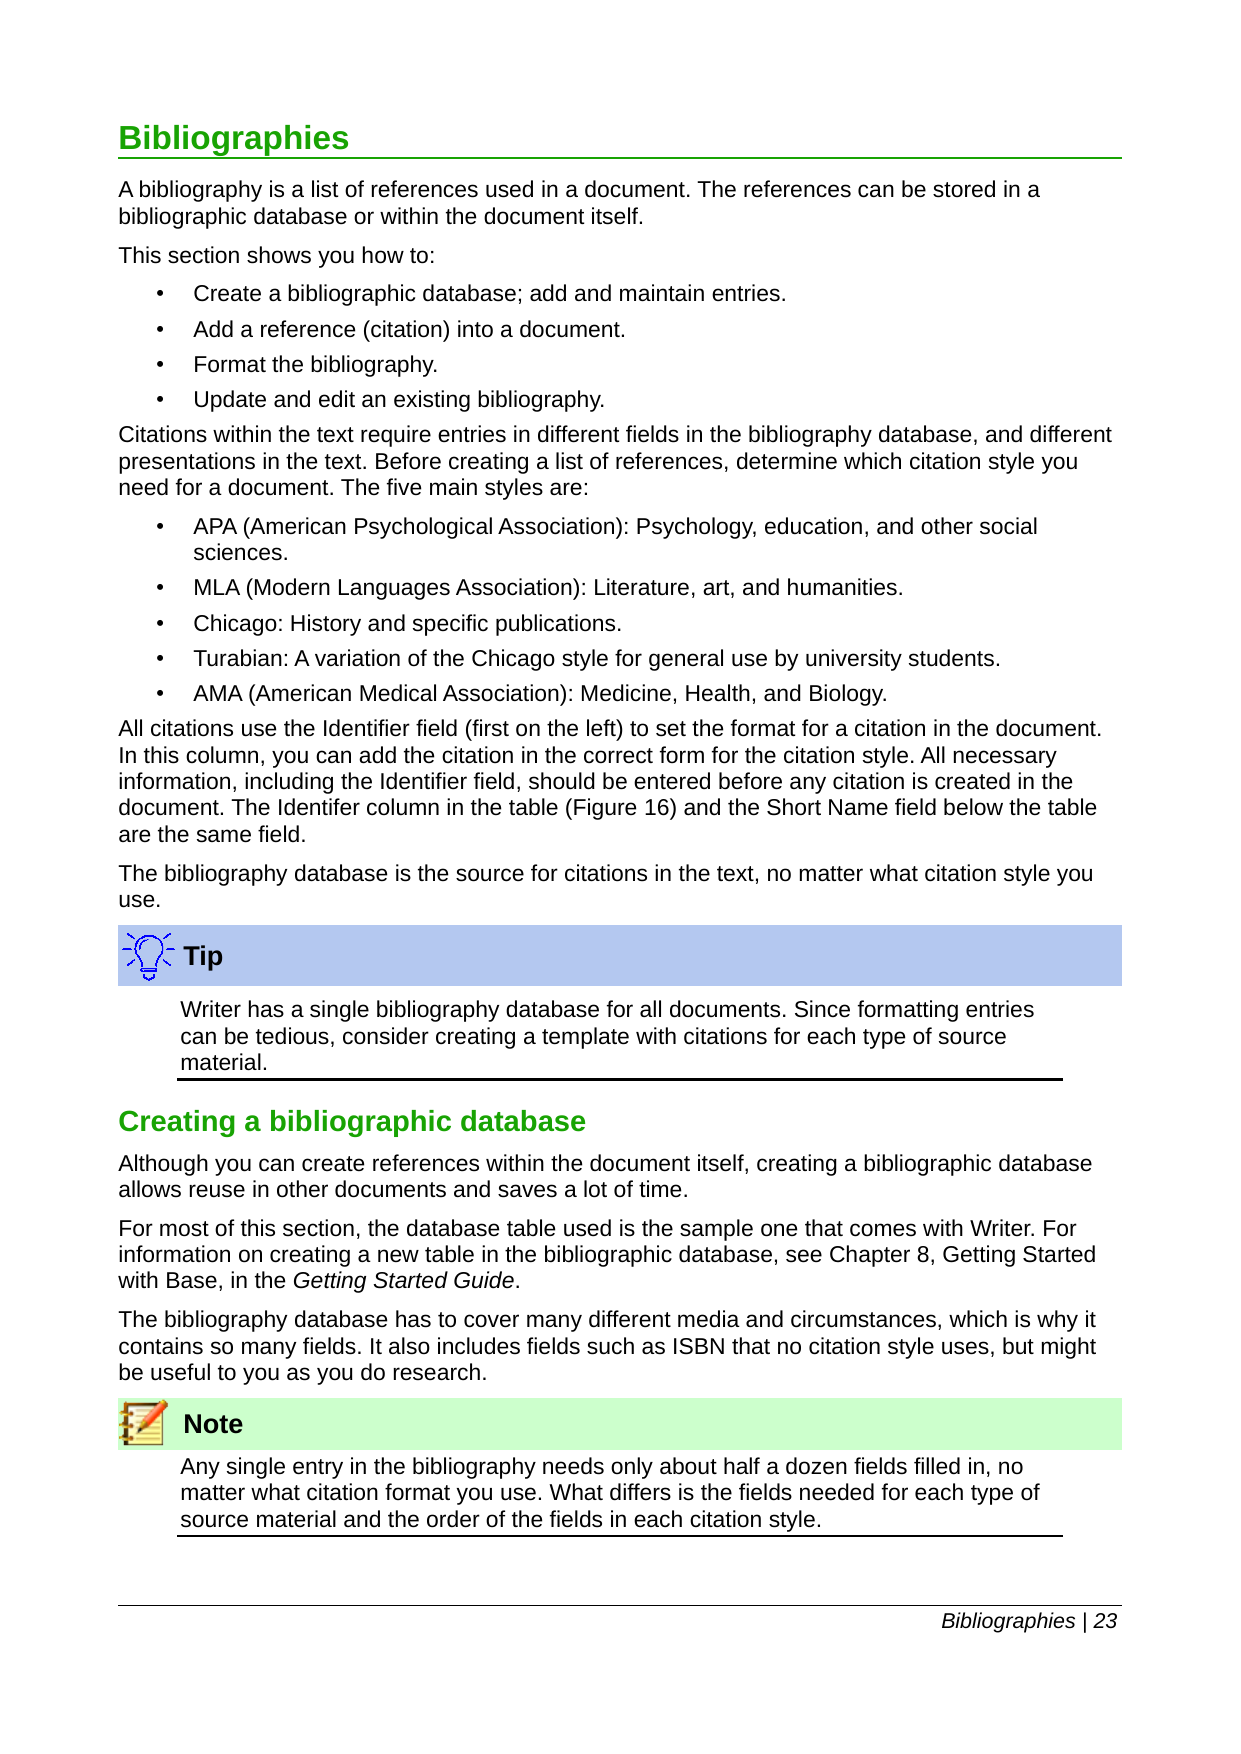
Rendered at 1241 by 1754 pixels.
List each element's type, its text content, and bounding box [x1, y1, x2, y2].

text A bibliography is a list of references used in a document. The references can be stored in a bibliographic database or within the document itself. [118, 176, 1122, 229]
subtitle Creating a bibliographic database [118, 1104, 1122, 1138]
subtitle Tip [118, 925, 1122, 986]
text Any single entry in the bibliography needs only about half a dozen fields filled in, no matter what citation format you use. What differs is the fields needed for each type of source material and the order of the fields in each citation style. [177, 1450, 1063, 1535]
list APA (American Psychological Association): Psychology, education, and other social sciences. [156, 513, 1122, 566]
text Writer has a single bibliography database for all documents. Since formatting entries can be tedious, consider creating a template with citations for each type of source material. [177, 993, 1063, 1078]
picture [119, 925, 179, 985]
text For most of this section, the database table used is the sample one that comes with Writer. For information on creating a new table in the bibliographic database, see Chapter 8, Getting Started with Base, in the Getting Started Guide. [118, 1215, 1122, 1294]
list Update and edit an existing bibliography. [156, 386, 1122, 412]
list This section shows you how to: [118, 242, 1122, 268]
text All citations use the Identifier field (first on the left) to set the format for a citation in the document. In this column, you can add the citation in the correct form for the citation style. All necessary information, including the Identifier field, should be entered before any citation is created in the document. The Identifer column in the table (Figure 16) and the Short Name field below the table are the same field. [118, 715, 1122, 847]
list Add a reference (citation) into a document. [156, 316, 1122, 342]
subtitle Note [118, 1398, 1122, 1450]
text The bibliography database has to cover many different media and circumstances, which is why it contains so many fields. It also includes fields such as ISBN that no citation style uses, but might be useful to you as you do research. [118, 1306, 1122, 1385]
list Format the bibliography. [156, 351, 1122, 377]
list Create a bibliographic database; add and maintain entries. [156, 280, 1122, 307]
list Chicago: History and specific publications. [156, 609, 1122, 636]
subtitle Bibliographies [118, 118, 1122, 157]
picture [119, 1398, 170, 1449]
text The bibliography database is the source for citations in the text, no matter what citation style you use. [118, 859, 1122, 912]
list Turabian: A variation of the Chicago style for general use by university students. [156, 645, 1122, 671]
list AMA (American Medical Association): Medicine, Health, and Biology. [156, 680, 1122, 706]
text Although you can create references within the document itself, creating a bibliographic database allows reuse in other documents and saves a lot of time. [118, 1149, 1122, 1202]
list MLA (Modern Languages Association): Literature, art, and humanities. [156, 574, 1122, 601]
text Citations within the text require entries in different fields in the bibliography database, and different presentations in the text. Before creating a list of references, determine which citation style you need for a document. The five main styles are: [118, 421, 1122, 500]
